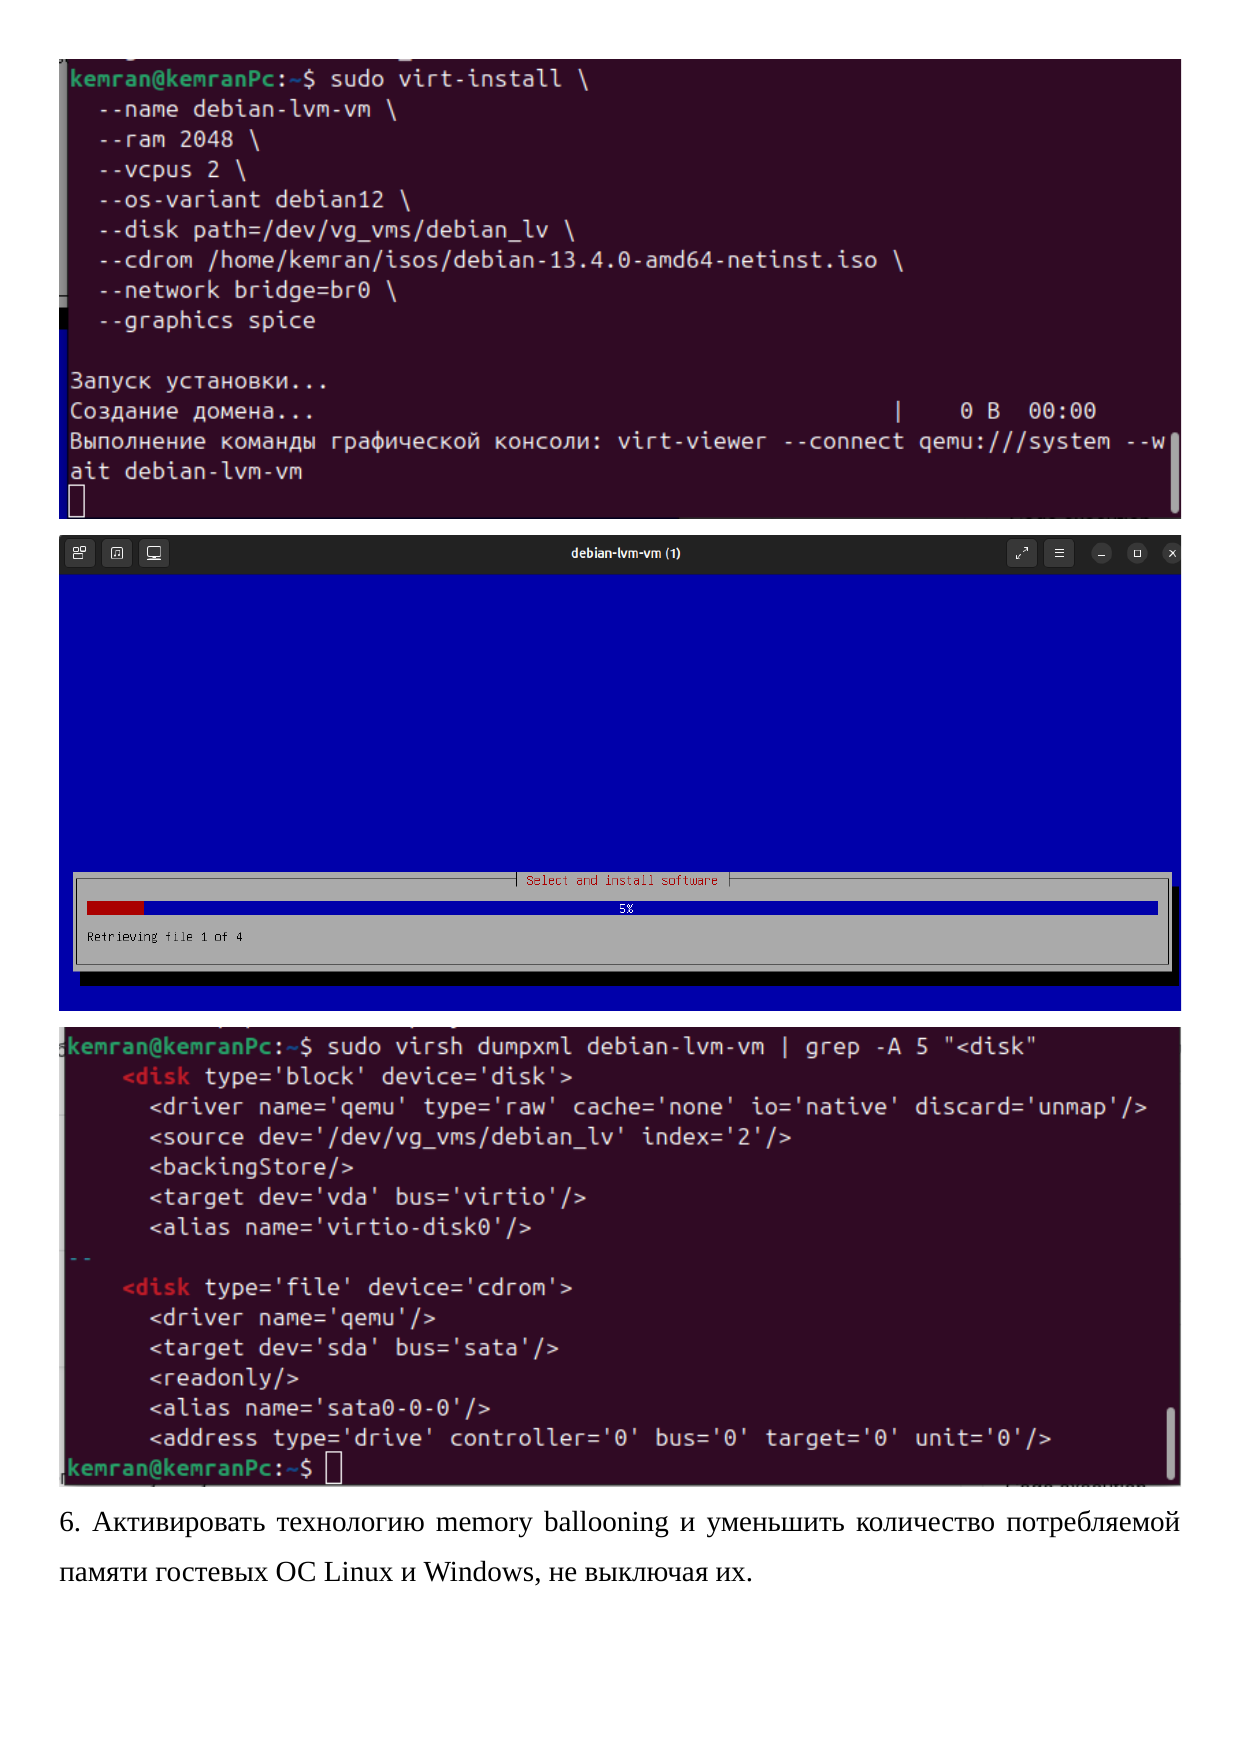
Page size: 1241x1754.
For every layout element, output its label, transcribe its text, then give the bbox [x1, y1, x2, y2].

picture [59, 1027, 1182, 1487]
picture [59, 535, 1182, 1011]
picture [59, 59, 1182, 519]
text 6. Активировать технологию memory ballooning и уменьшить количество потребляемой памяти гостевых ОС Linux и Windows, не выключая их. [59, 1504, 1181, 1588]
